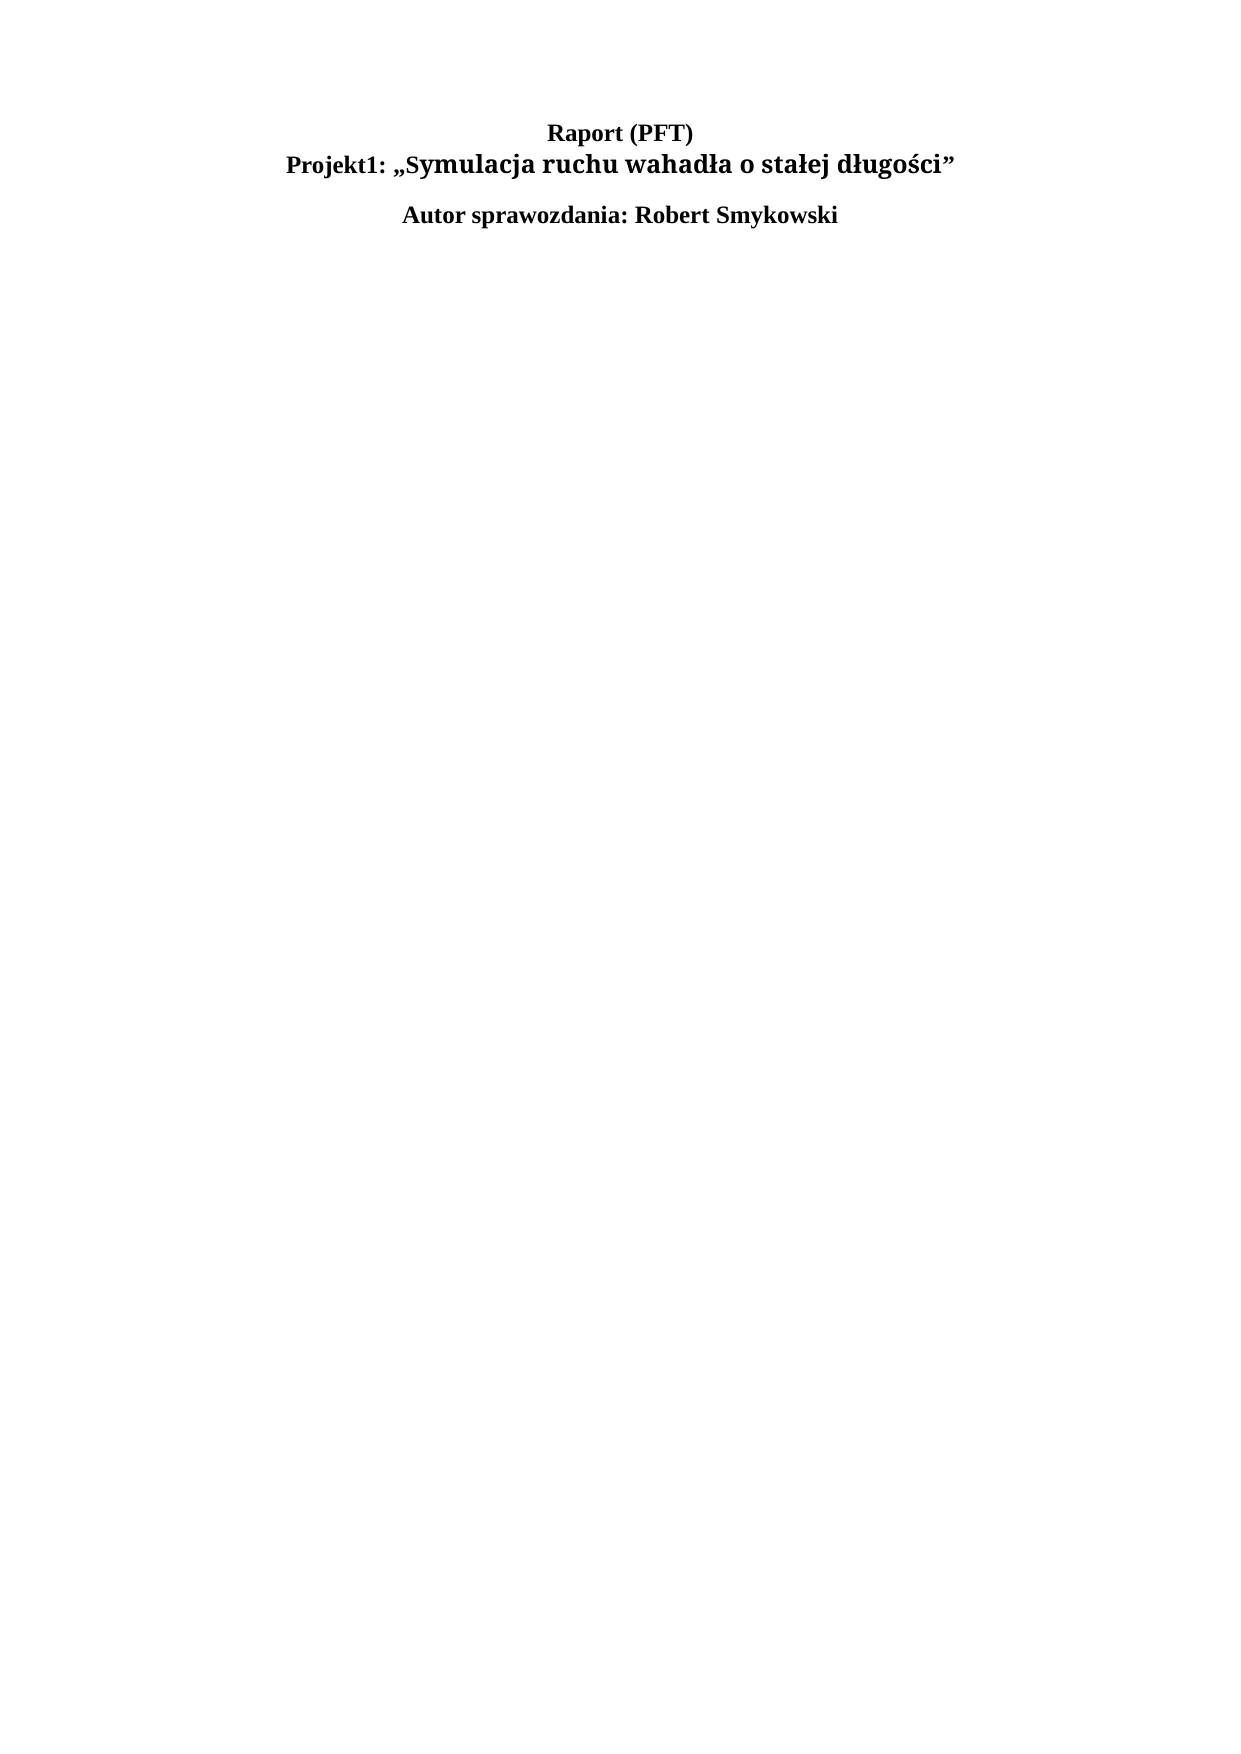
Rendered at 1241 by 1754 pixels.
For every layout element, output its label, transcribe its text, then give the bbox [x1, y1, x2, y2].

text Raport (PFT) [118, 118, 1122, 147]
text Projekt1: „Symulacja ruchu wahadła o stałej długości” [118, 147, 1122, 181]
text Autor sprawozdania: Robert Smykowski [118, 201, 1122, 229]
